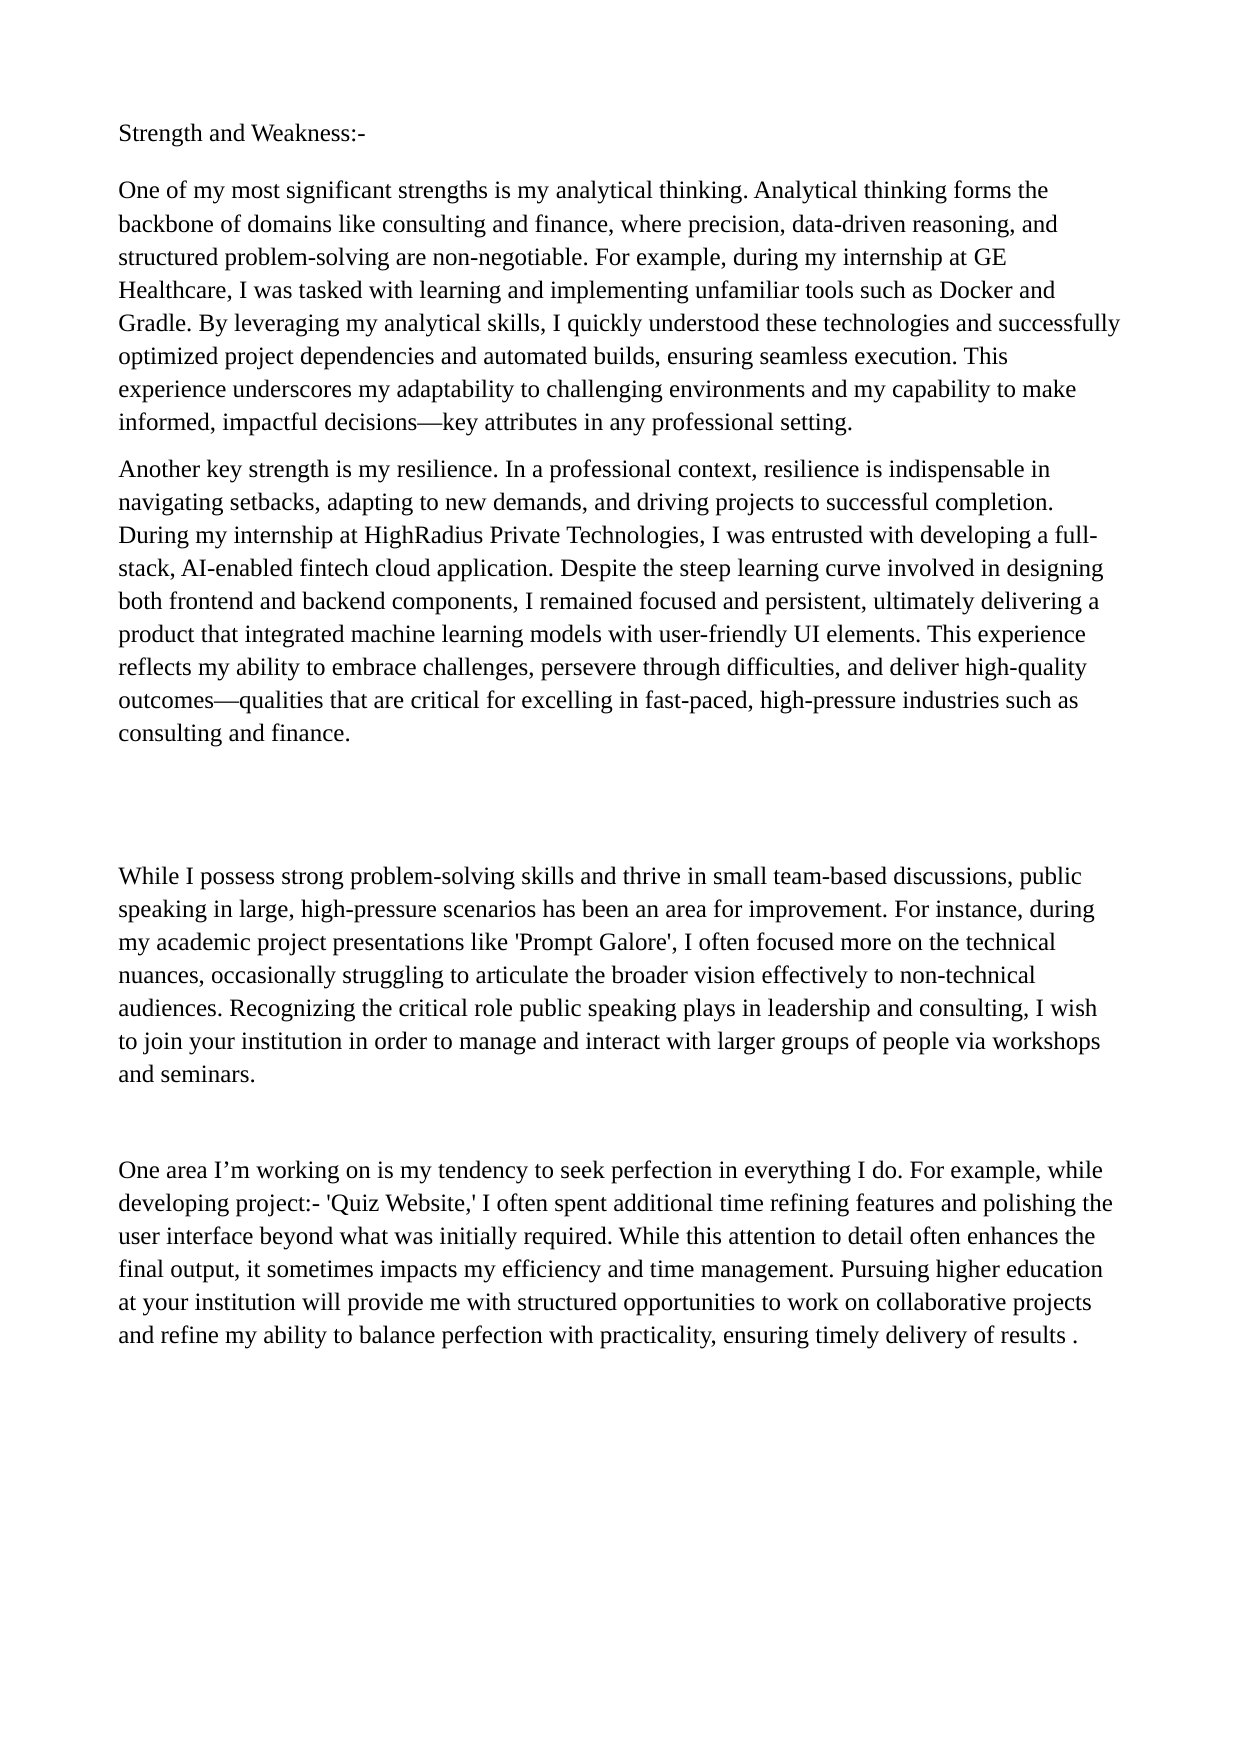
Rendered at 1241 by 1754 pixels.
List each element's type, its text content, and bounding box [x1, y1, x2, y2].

text Strength and Weakness:- [118, 118, 1122, 147]
text While I possess strong problem-solving skills and thrive in small team-based discussions, public speaking in large, high-pressure scenarios has been an area for improvement. For instance, during my academic project presentations like 'Prompt Galore', I often focused more on the technical nuances, occasionally struggling to articulate the broader vision effectively to non-technical audiences. Recognizing the critical role public speaking plays in leadership and consulting, I wish to join your institution in order to manage and interact with larger groups of people via workshops and seminars. [118, 861, 1122, 1088]
text Another key strength is my resilience. In a professional context, resilience is indispensable in navigating setbacks, adapting to new demands, and driving projects to successful completion. During my internship at HighRadius Private Technologies, I was entrusted with developing a full-stack, AI-enabled fintech cloud application. Despite the steep learning curve involved in designing both frontend and backend components, I remained focused and persistent, ultimately delivering a product that integrated machine learning models with user-friendly UI elements. This experience reflects my ability to embrace challenges, persevere through difficulties, and deliver high-quality outcomes—qualities that are critical for excelling in fast-paced, high-pressure industries such as consulting and finance. [118, 454, 1122, 747]
text One of my most significant strengths is my analytical thinking. Analytical thinking forms the backbone of domains like consulting and finance, where precision, data-driven reasoning, and structured problem-solving are non-negotiable. For example, during my internship at GE Healthcare, I was tasked with learning and implementing unfamiliar tools such as Docker and Gradle. By leveraging my analytical skills, I quickly understood these technologies and successfully optimized project dependencies and automated builds, ensuring seamless execution. This experience underscores my adaptability to challenging environments and my capability to make informed, impactful decisions—key attributes in any professional setting. [118, 176, 1122, 436]
text One area I’m working on is my tendency to seek perfection in everything I do. For example, while developing project:- 'Quiz Website,' I often spent additional time refining features and polishing the user interface beyond what was initially required. While this attention to detail often enhances the final output, it sometimes impacts my efficiency and time management. Pursuing higher education at your institution will provide me with structured opportunities to work on collaborative projects and refine my ability to balance perfection with practicality, ensuring timely delivery of results . [118, 1155, 1122, 1348]
